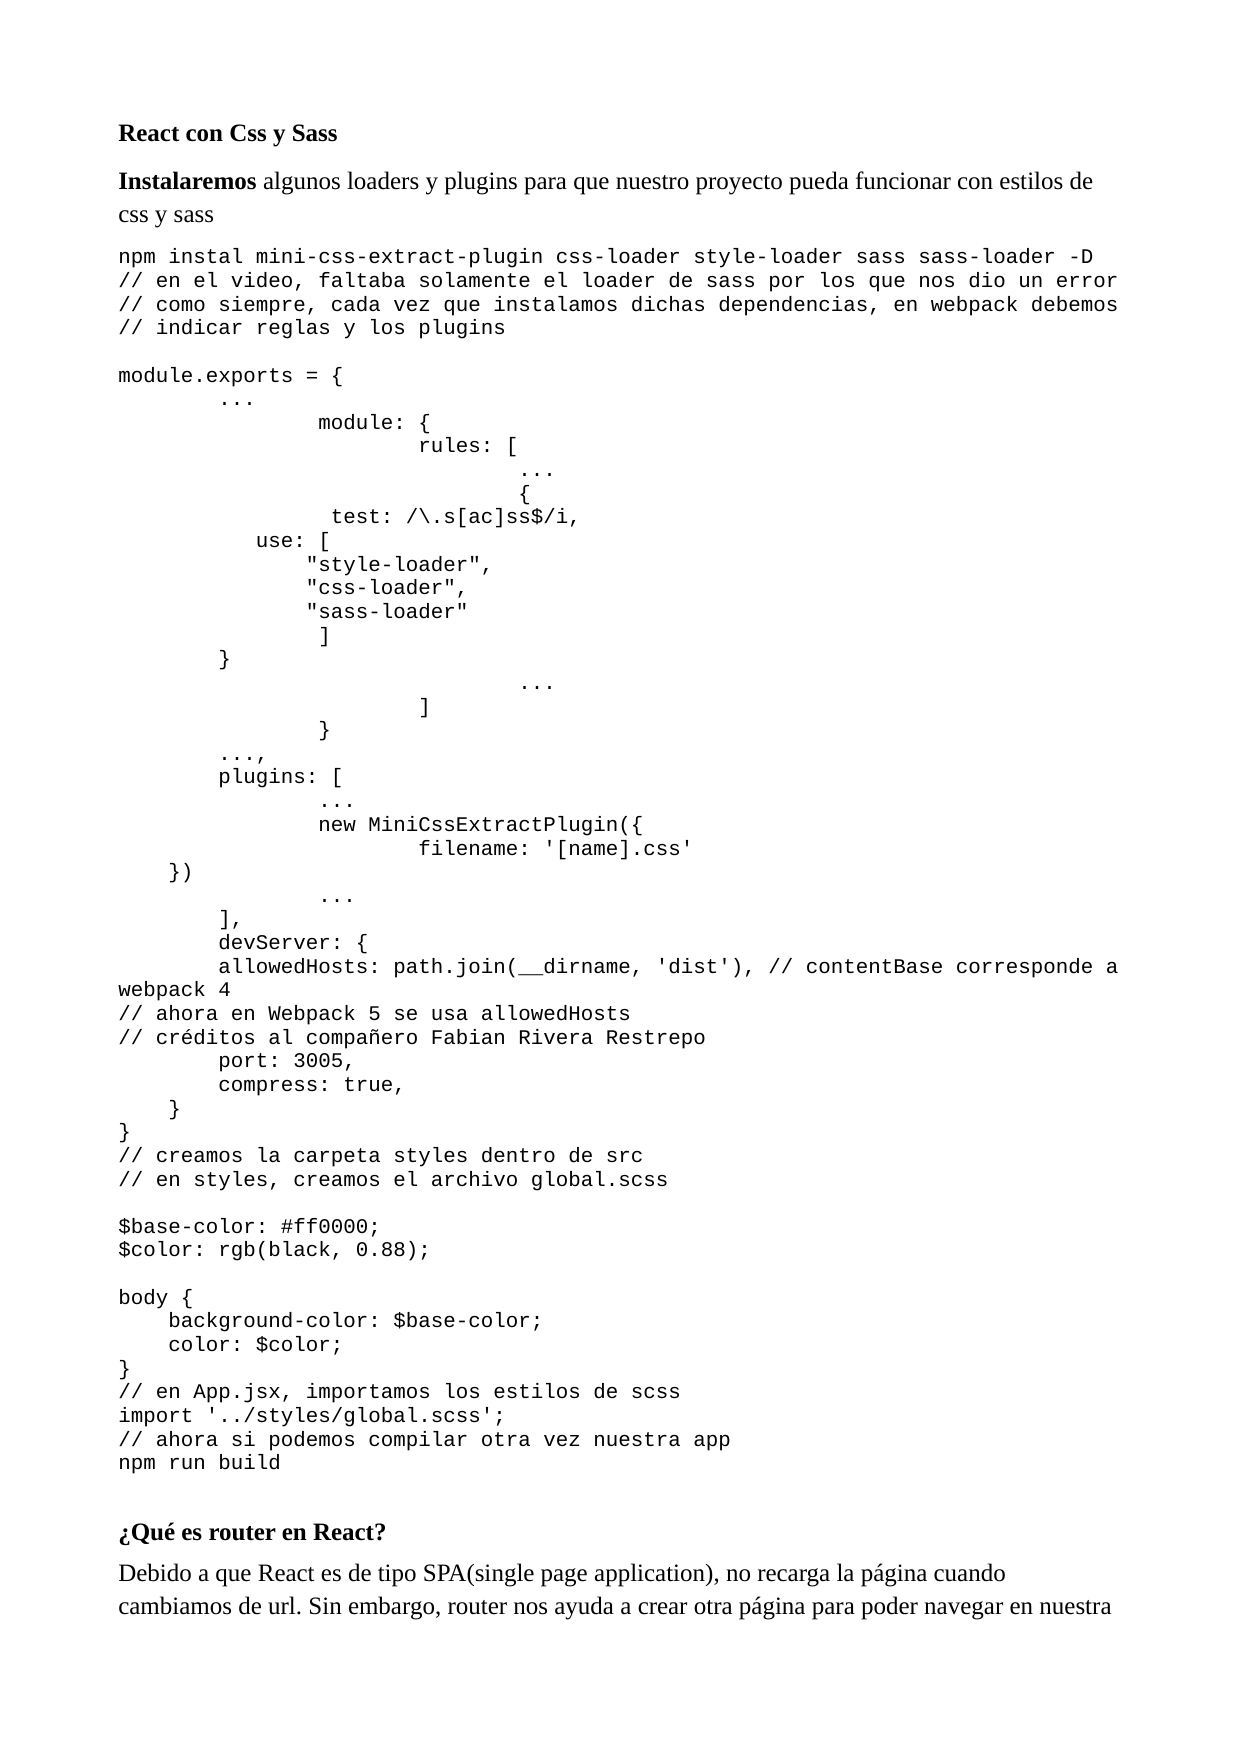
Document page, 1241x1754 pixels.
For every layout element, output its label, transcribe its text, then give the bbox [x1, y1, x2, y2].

text import '../styles/global.scss'; [118, 1405, 1122, 1429]
text $color: rgb(black, 0.88); [118, 1239, 1122, 1263]
text ] [118, 696, 1122, 719]
text color: $color; [118, 1334, 1122, 1358]
text $base-color: #ff0000; [118, 1216, 1122, 1239]
subtitle ¿Qué es router en React? [118, 1517, 1122, 1546]
text // créditos al compañero Fabian Rivera Restrepo [118, 1027, 1122, 1050]
text body { [118, 1287, 1122, 1310]
text allowedHosts: path.join(__dirname, 'dist'), // contentBase corresponde a webpack 4 [118, 956, 1122, 1003]
text // como siempre, cada vez que instalamos dichas dependencias, en webpack debemos [118, 294, 1122, 317]
text "sass-loader" [118, 601, 1122, 625]
text // ahora en Webpack 5 se usa allowedHosts [118, 1003, 1122, 1027]
text rules: [ [118, 436, 1122, 459]
text npm run build [118, 1452, 1122, 1476]
text test: /\.s[ac]ss$/i, [118, 506, 1122, 530]
text port: 3005, [118, 1050, 1122, 1074]
text Debido a que React es de tipo SPA(single page application), no recarga la página cuando cambiamos de url. Sin embargo, router nos ayuda a crear otra página para poder navegar en nuestra [118, 1558, 1122, 1620]
text plugins: [ [118, 767, 1122, 790]
text new MiniCssExtractPlugin({ [118, 814, 1122, 837]
text devServer: { [118, 932, 1122, 956]
text // en App.jsx, importamos los estilos de scss [118, 1381, 1122, 1405]
text ... [118, 459, 1122, 483]
text } [118, 648, 1122, 672]
text compress: true, [118, 1074, 1122, 1098]
text ] [118, 625, 1122, 648]
text background-color: $base-color; [118, 1310, 1122, 1334]
text } [118, 719, 1122, 743]
text React con Css y Sass [118, 118, 1122, 147]
text filename: '[name].css' [118, 837, 1122, 861]
text } [118, 1358, 1122, 1381]
text // creamos la carpeta styles dentro de src [118, 1145, 1122, 1168]
text // en styles, creamos el archivo global.scss [118, 1168, 1122, 1192]
text use: [ [118, 530, 1122, 554]
text ], [118, 908, 1122, 932]
text // en el video, faltaba solamente el loader de sass por los que nos dio un error [118, 270, 1122, 294]
text ... [118, 388, 1122, 412]
text "style-loader", [118, 554, 1122, 577]
text module.exports = { [118, 364, 1122, 388]
text { [118, 483, 1122, 506]
text Instalaremos algunos loaders y plugins para que nuestro proyecto pueda funcionar con estilos de css y sass [118, 166, 1122, 227]
text } [118, 1121, 1122, 1145]
text ... [118, 790, 1122, 814]
text "css-loader", [118, 577, 1122, 601]
text ... [118, 885, 1122, 908]
text // ahora si podemos compilar otra vez nuestra app [118, 1429, 1122, 1452]
text // indicar reglas y los plugins [118, 317, 1122, 341]
text } [118, 1098, 1122, 1121]
text ... [118, 672, 1122, 696]
text ..., [118, 743, 1122, 767]
text }) [118, 861, 1122, 885]
text npm instal mini-css-extract-plugin css-loader style-loader sass sass-loader -D [118, 246, 1122, 270]
text module: { [118, 412, 1122, 436]
